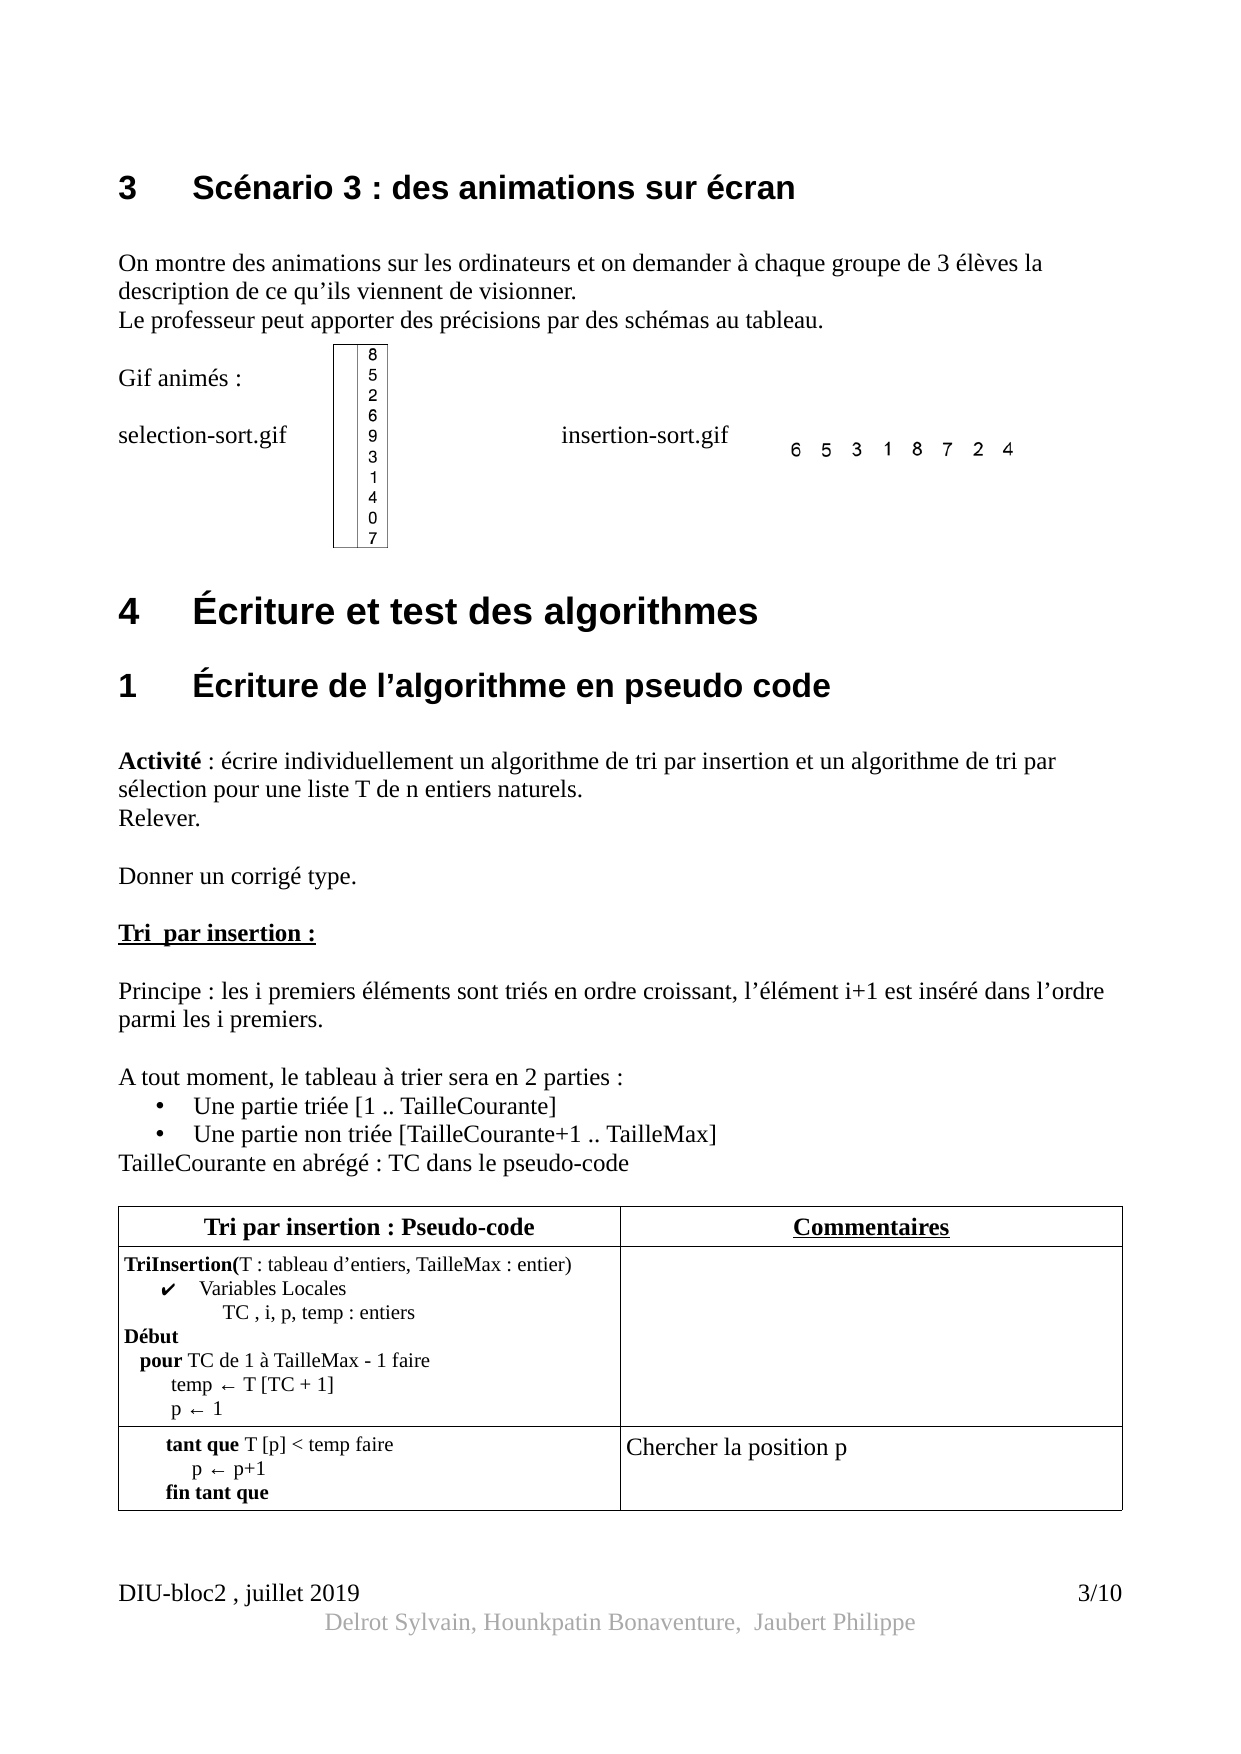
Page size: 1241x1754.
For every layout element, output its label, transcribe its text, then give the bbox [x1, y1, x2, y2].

text Donner un corrigé type. [118, 861, 1122, 889]
text Principe : les i premiers éléments sont triés en ordre croissant, l’élément i+1 est inséré dans l’ordre parmi les i premiers. [118, 976, 1122, 1033]
table_header Tri par insertion : Pseudo-code [119, 1207, 620, 1246]
text Activité : écrire individuellement un algorithme de tri par insertion et un algorithme de tri par sélection pour une liste T de n entiers naturels. [118, 746, 1122, 803]
table_cell Chercher la position p [621, 1427, 1122, 1510]
text On montre des animations sur les ordinateurs et on demander à chaque groupe de 3 élèves la description de ce qu’ils viennent de visionner. [118, 248, 1122, 305]
table_cell TriInsertion(T : tableau d’entiers, TailleMax : entier) Variables Locales TC , i, p, temp : entiers Début pour TC de 1 à TailleMax - 1 faire temp ← T [TC + 1] p ← 1 [119, 1247, 620, 1426]
table_header Commentaires [621, 1207, 1122, 1246]
picture [768, 375, 1034, 534]
text A tout moment, le tableau à trier sera en 2 parties : [118, 1062, 1122, 1091]
text Gif animés : [118, 363, 333, 391]
text TailleCourante en abrégé : TC dans le pseudo-code [118, 1148, 1122, 1177]
picture [333, 344, 388, 548]
subtitle Scénario 3 : des animations sur écran [118, 168, 1122, 206]
text Relever. [118, 803, 1122, 832]
text Le professeur peut apporter des précisions par des schémas au tableau. [118, 305, 1122, 334]
text selection-sort.gif [118, 420, 333, 449]
list Une partie non triée [TailleCourante+1 .. TailleMax] [156, 1119, 1122, 1148]
subtitle Écriture et test des algorithmes [118, 589, 1122, 632]
text insertion-sort.gif [388, 420, 768, 449]
list Une partie triée [1 .. TailleCourante] [156, 1091, 1122, 1119]
table_cell tant que T [p] < temp faire p ← p+1 fin tant que [119, 1427, 620, 1510]
table_cell [621, 1247, 1122, 1426]
subtitle Écriture de l’algorithme en pseudo code [118, 666, 1122, 704]
text [388, 363, 1122, 391]
text Tri par insertion : [118, 918, 1122, 947]
text [1034, 420, 1122, 449]
